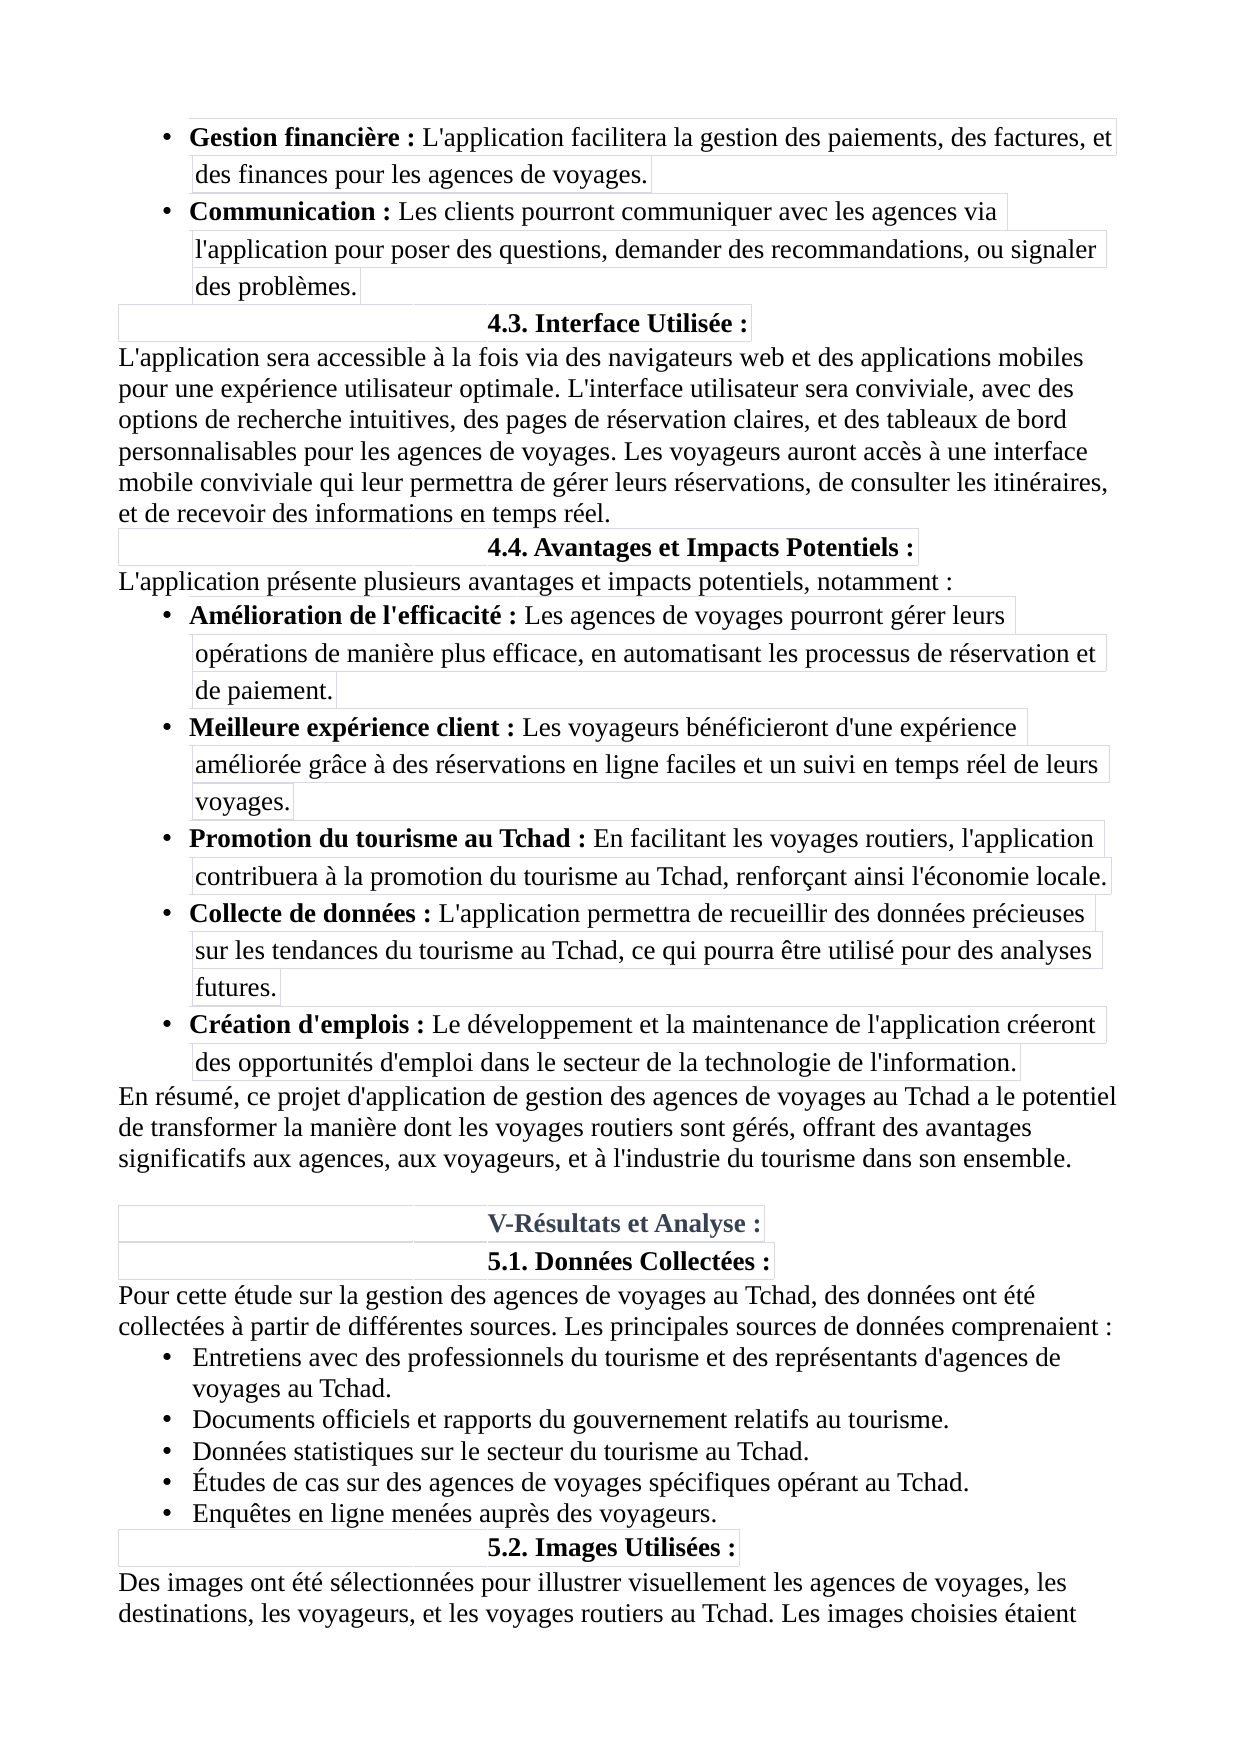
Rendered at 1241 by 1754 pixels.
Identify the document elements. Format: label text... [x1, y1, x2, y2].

list Amélioration de l'efficacité : Les agences de voyages pourront gérer leurs opérations de manière plus efficace, en automatisant les processus de réservation et de paiement. [193, 672, 336, 708]
text 5.1. Données Collectées : [119, 1243, 774, 1279]
list Communication : Les clients pourront communiquer avec les agences via l'application pour poser des questions, demander des recommandations, ou signaler des problèmes. [193, 268, 360, 304]
text V-Résultats et Analyse : [119, 1206, 764, 1241]
text L'application présente plusieurs avantages et impacts potentiels, notamment : [118, 565, 1122, 596]
list Meilleure expérience client : Les voyageurs bénéficieront d'une expérience améliorée grâce à des réservations en ligne faciles et un suivi en temps réel de leurs voyages. [193, 746, 1109, 782]
text 4.4. Avantages et Impacts Potentiels : [119, 529, 918, 565]
text Pour cette étude sur la gestion des agences de voyages au Tchad, des données ont été collectées à partir de différentes sources. Les principales sources de données comprenaient : [118, 1279, 1122, 1341]
list Études de cas sur des agences de voyages spécifiques opérant au Tchad. [162, 1466, 1122, 1497]
list Communication : Les clients pourront communiquer avec les agences via l'application pour poser des questions, demander des recommandations, ou signaler des problèmes. [361, 192, 1122, 304]
list Données statistiques sur le secteur du tourisme au Tchad. [162, 1435, 1122, 1466]
text En résumé, ce projet d'application de gestion des agences de voyages au Tchad a le potentiel de transformer la manière dont les voyages routiers sont gérés, offrant des avantages significatifs aux agences, aux voyageurs, et à l'industrie du tourisme dans son ensemble. [118, 1080, 1122, 1173]
list Création d'emplois : Le développement et la maintenance de l'application créeront des opportunités d'emploi dans le secteur de la technologie de l'information. [162, 1006, 1122, 1080]
text 4.3. Interface Utilisée : [119, 305, 751, 341]
list Enquêtes en ligne menées auprès des voyageurs. [162, 1497, 1122, 1528]
list Meilleure expérience client : Les voyageurs bénéficieront d'une expérience améliorée grâce à des réservations en ligne faciles et un suivi en temps réel de leurs voyages. [294, 708, 1122, 819]
text [765, 1204, 1122, 1242]
text [752, 304, 1122, 341]
list Collecte de données : L'application permettra de recueillir des données précieuses sur les tendances du tourisme au Tchad, ce qui pourra être utilisé pour des analyses futures. [193, 932, 1102, 968]
list Communication : Les clients pourront communiquer avec les agences via l'application pour poser des questions, demander des recommandations, ou signaler des problèmes. [193, 231, 1106, 267]
list Promotion du tourisme au Tchad : En facilitant les voyages routiers, l'application contribuera à la promotion du tourisme au Tchad, renforçant ainsi l'économie locale. [162, 819, 1104, 894]
list Collecte de données : L'application permettra de recueillir des données précieuses sur les tendances du tourisme au Tchad, ce qui pourra être utilisé pour des analyses futures. [281, 894, 1122, 1006]
list Communication : Les clients pourront communiquer avec les agences via l'application pour poser des questions, demander des recommandations, ou signaler des problèmes. [162, 192, 1007, 304]
list Collecte de données : L'application permettra de recueillir des données précieuses sur les tendances du tourisme au Tchad, ce qui pourra être utilisé pour des analyses futures. [162, 894, 1095, 1006]
text L'application sera accessible à la fois via des navigateurs web et des applications mobiles pour une expérience utilisateur optimale. L'interface utilisateur sera conviviale, avec des options de recherche intuitives, des pages de réservation claires, et des tableaux de bord personnalisables pour les agences de voyages. Les voyageurs auront accès à une interface mobile conviviale qui leur permettra de gérer leurs réservations, de consulter les itinéraires, et de recevoir des informations en temps réel. [118, 341, 1122, 528]
list Amélioration de l'efficacité : Les agences de voyages pourront gérer leurs opérations de manière plus efficace, en automatisant les processus de réservation et de paiement. [337, 596, 1122, 708]
list Meilleure expérience client : Les voyageurs bénéficieront d'une expérience améliorée grâce à des réservations en ligne faciles et un suivi en temps réel de leurs voyages. [162, 708, 1027, 819]
text [919, 528, 1122, 565]
text Des images ont été sélectionnées pour illustrer visuellement les agences de voyages, les destinations, les voyageurs, et les voyages routiers au Tchad. Les images choisies étaient [118, 1566, 1122, 1628]
text 5.2. Images Utilisées : [119, 1530, 739, 1566]
list Entretiens avec des professionnels du tourisme et des représentants d'agences de voyages au Tchad. [162, 1341, 1122, 1403]
list Meilleure expérience client : Les voyageurs bénéficieront d'une expérience améliorée grâce à des réservations en ligne faciles et un suivi en temps réel de leurs voyages. [193, 784, 293, 819]
list Promotion du tourisme au Tchad : En facilitant les voyages routiers, l'application contribuera à la promotion du tourisme au Tchad, renforçant ainsi l'économie locale. [193, 858, 1111, 894]
list Gestion financière : L'application facilitera la gestion des paiements, des factures, et des finances pour les agences de voyages. [162, 118, 1122, 192]
list Amélioration de l'efficacité : Les agences de voyages pourront gérer leurs opérations de manière plus efficace, en automatisant les processus de réservation et de paiement. [193, 635, 1106, 671]
text [740, 1528, 1122, 1566]
list Documents officiels et rapports du gouvernement relatifs au tourisme. [162, 1403, 1122, 1435]
list Amélioration de l'efficacité : Les agences de voyages pourront gérer leurs opérations de manière plus efficace, en automatisant les processus de réservation et de paiement. [162, 596, 1015, 708]
text [775, 1242, 1122, 1279]
